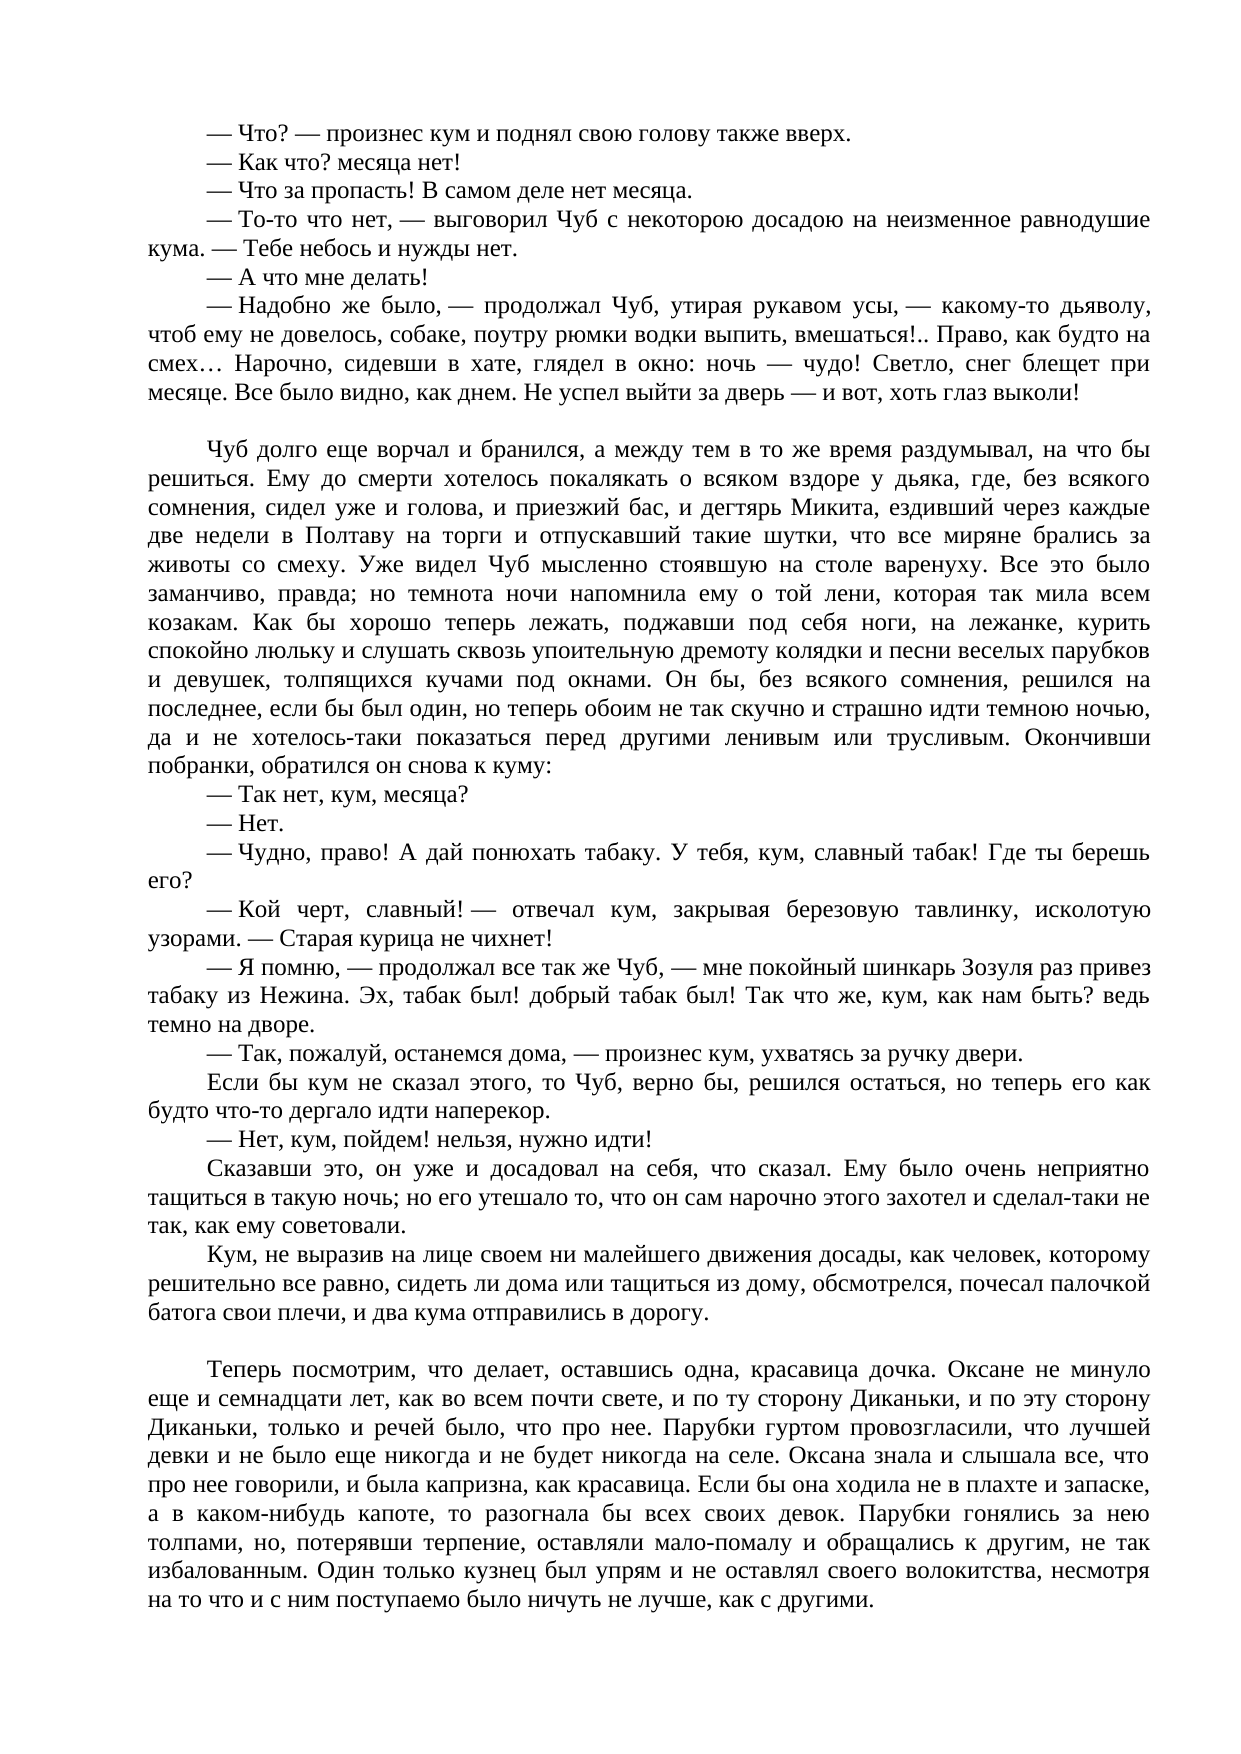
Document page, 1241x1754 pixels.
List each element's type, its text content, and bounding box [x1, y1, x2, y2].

text Сказавши это, он уже и досадовал на себя, что сказал. Ему было очень неприятно тащиться в такую ночь; но его утешало то, что он сам нарочно этого захотел и сделал-таки не так, как ему советовали. [148, 1153, 1152, 1239]
text — Нет, кум, пойдем! нельзя, нужно идти! [148, 1124, 1152, 1153]
text — А что мне делать! [148, 262, 1152, 291]
text Теперь посмотрим, что делает, оставшись одна, красавица дочка. Оксане не минуло еще и семнадцати лет, как во всем почти свете, и по ту сторону Диканьки, и по эту сторону Диканьки, только и речей было, что про нее. Парубки гуртом провозгласили, что лучшей девки и не было еще никогда и не будет никогда на селе. Оксана знала и слышала все, что про нее говорили, и была капризна, как красавица. Если бы она ходила не в плахте и запаске, а в каком-нибудь капоте, то разогнала бы всех своих девок. Парубки гонялись за нею толпами, но, потерявши терпение, оставляли мало-помалу и обращались к другим, не так избалованным. Один только кузнец был упрям и не оставлял своего волокитства, несмотря на то что и с ним поступаемо было ничуть не лучше, как с другими. [148, 1354, 1152, 1613]
text — Нет. [148, 808, 1152, 837]
text — Надобно же было, — продолжал Чуб, утирая рукавом усы, — какому-то дьяволу, чтоб ему не довелось, собаке, поутру рюмки водки выпить, вмешаться!.. Право, как будто на смех… Нарочно, сидевши в хате, глядел в окно: ночь — чудо! Светло, снег блещет при месяце. Все было видно, как днем. Не успел выйти за дверь — и вот, хоть глаз выколи! [148, 291, 1152, 406]
text — Так, пожалуй, останемся дома, — произнес кум, ухватясь за ручку двери. [148, 1038, 1152, 1067]
text — Так нет, кум, месяца? [148, 779, 1152, 808]
text — То-то что нет, — выговорил Чуб с некоторою досадою на неизменное равнодушие кума. — Тебе небось и нужды нет. [148, 204, 1152, 262]
text — Что? — произнес кум и поднял свою голову также вверх. [148, 118, 1152, 147]
text — Что за пропасть! В самом деле нет месяца. [148, 176, 1152, 204]
text — Я помню, — продолжал все так же Чуб, — мне покойный шинкарь Зозуля раз привез табаку из Нежина. Эх, табак был! добрый табак был! Так что же, кум, как нам быть? ведь темно на дворе. [148, 952, 1152, 1038]
text Кум, не выразив на лице своем ни малейшего движения досады, как человек, которому решительно все равно, сидеть ли дома или тащиться из дому, обсмотрелся, почесал палочкой батога свои плечи, и два кума отправились в дорогу. [148, 1239, 1152, 1326]
text — Кой черт, славный! — отвечал кум, закрывая березовую тавлинку, исколотую узорами. — Старая курица не чихнет! [148, 894, 1152, 952]
text Чуб долго еще ворчал и бранился, а между тем в то же время раздумывал, на что бы решиться. Ему до смерти хотелось покалякать о всяком вздоре у дьяка, где, без всякого сомнения, сидел уже и голова, и приезжий бас, и дегтярь Микита, ездивший через каждые две недели в Полтаву на торги и отпускавший такие шутки, что все миряне брались за животы со смеху. Уже видел Чуб мысленно стоявшую на столе варенуху. Все это было заманчиво, правда; но темнота ночи напомнила ему о той лени, которая так мила всем козакам. Как бы хорошо теперь лежать, поджавши под себя ноги, на лежанке, курить спокойно люльку и слушать сквозь упоительную дремоту колядки и песни веселых парубков и девушек, толпящихся кучами под окнами. Он бы, без всякого сомнения, решился на последнее, если бы был один, но теперь обоим не так скучно и страшно идти темною ночью, да и не хотелось-таки показаться перед другими ленивым или трусливым. Окончивши побранки, обратился он снова к куму: [148, 434, 1152, 779]
text — Чудно, право! А дай понюхать табаку. У тебя, кум, славный табак! Где ты берешь его? [148, 837, 1152, 894]
text — Как что? месяца нет! [148, 147, 1152, 176]
text Если бы кум не сказал этого, то Чуб, верно бы, решился остаться, но теперь его как будто что-то дергало идти наперекор. [148, 1067, 1152, 1124]
